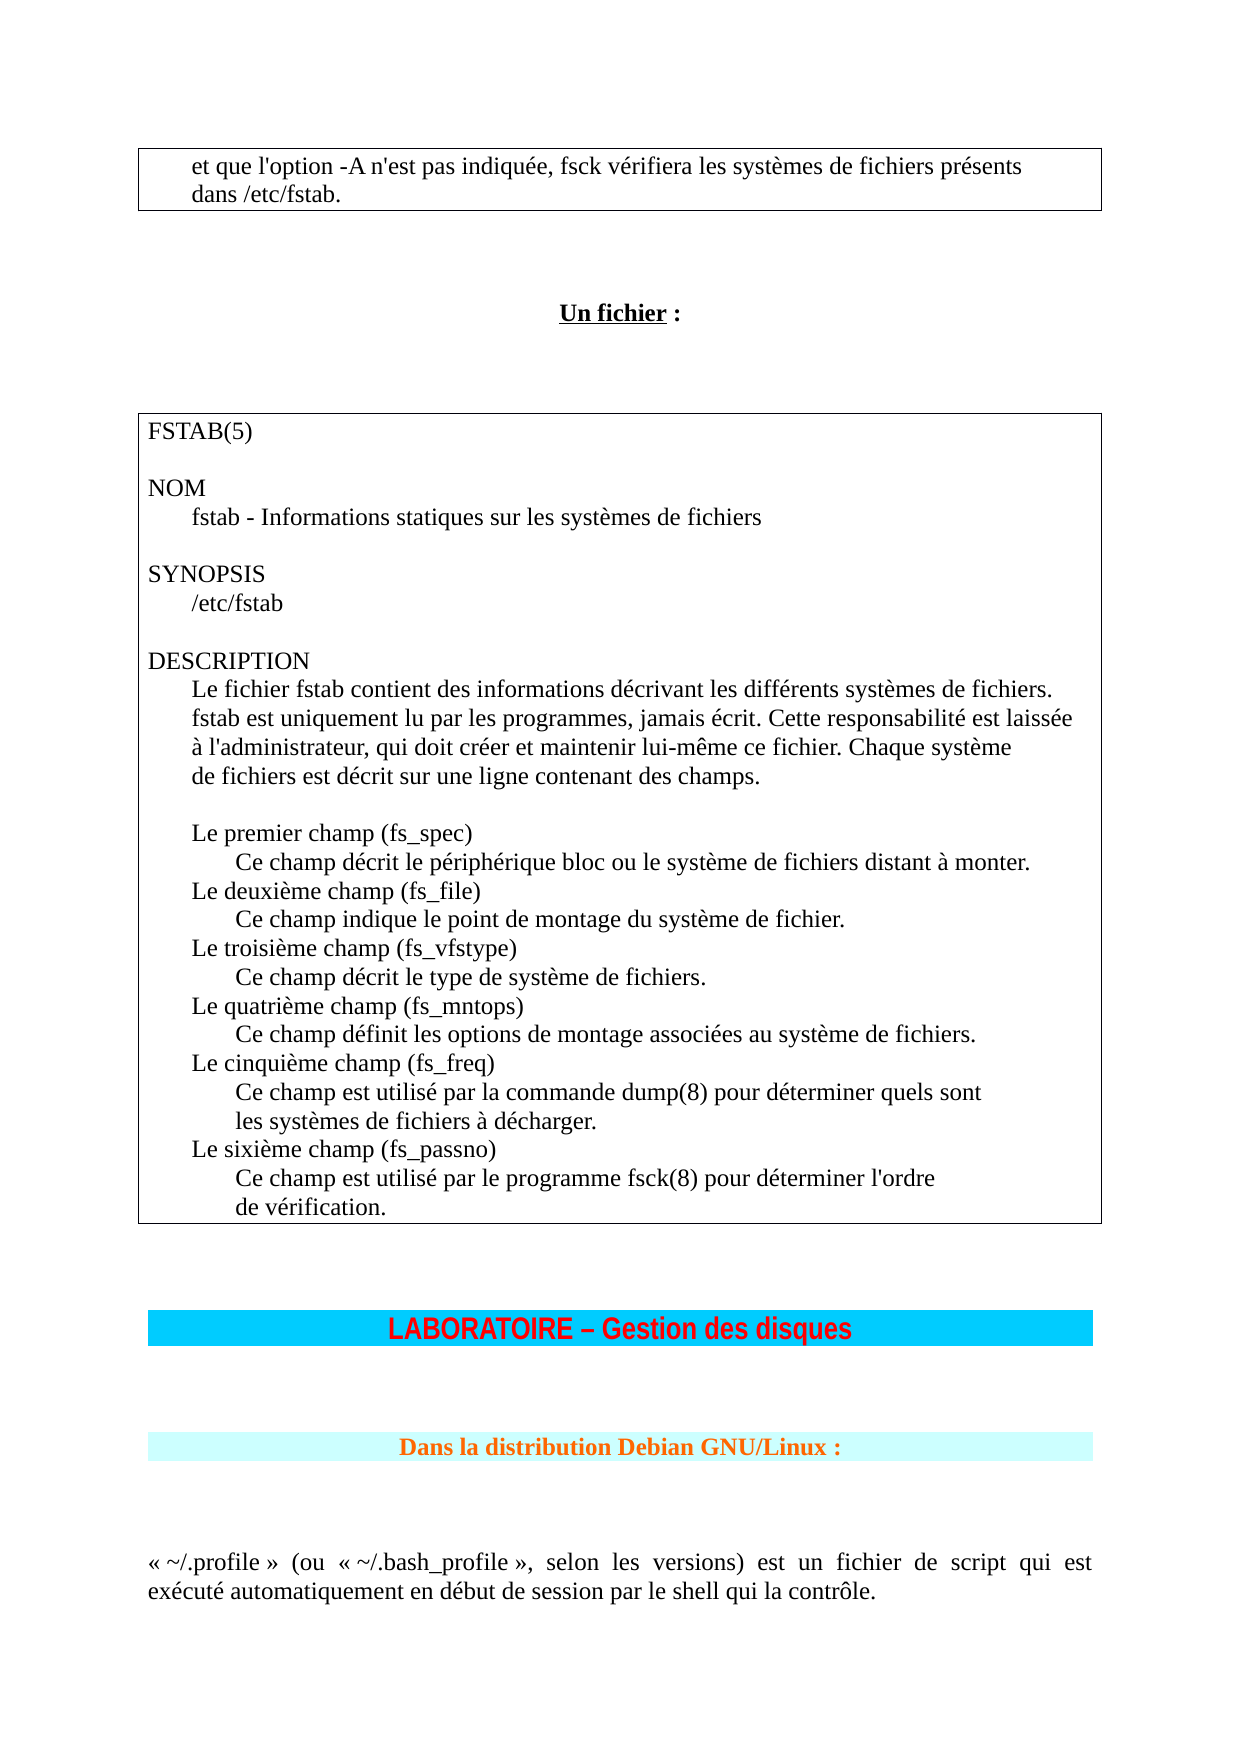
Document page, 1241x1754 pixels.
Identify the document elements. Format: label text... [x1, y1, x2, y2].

text FSTAB(5) [139, 414, 1101, 444]
text Ce champ décrit le périphérique bloc ou le système de fichiers distant à monter. [148, 847, 1093, 876]
text fstab est uniquement lu par les programmes, jamais écrit. Cette responsabilité est laissée [148, 703, 1093, 732]
text Ce champ est utilisé par le programme fsck(8) pour déterminer l'ordre [148, 1163, 1093, 1189]
text LABORATOIRE – Gestion des disques [148, 1310, 1093, 1346]
text de fichiers est décrit sur une ligne contenant des champs. [148, 761, 1093, 789]
text Le sixième champ (fs_passno) [148, 1134, 1093, 1163]
text Ce champ définit les options de montage associées au système de fichiers. [148, 1019, 1093, 1048]
text de vérification. [139, 1189, 1101, 1223]
text fstab - Informations statiques sur les systèmes de fichiers [148, 502, 1093, 531]
text à l'administrateur, qui doit créer et maintenir lui-même ce fichier. Chaque système [148, 732, 1093, 761]
text /etc/fstab [148, 588, 1093, 617]
text Un fichier : [148, 298, 1093, 326]
text Ce champ est utilisé par la commande dump(8) pour déterminer quels sont [148, 1077, 1093, 1106]
text SYNOPSIS [148, 559, 1093, 588]
text « ~/.profile » (ou « ~/.bash_profile », selon les versions) est un fichier de script qui est exécuté automatiquement en début de session par le shell qui la contrôle. [148, 1547, 1093, 1605]
text dans /etc/fstab. [139, 176, 1101, 210]
text les systèmes de fichiers à décharger. [148, 1106, 1093, 1134]
text Le quatrième champ (fs_mntops) [148, 991, 1093, 1019]
text Le cinquième champ (fs_freq) [148, 1048, 1093, 1077]
text Ce champ indique le point de montage du système de fichier. [148, 904, 1093, 933]
text Le premier champ (fs_spec) [148, 818, 1093, 847]
text Dans la distribution Debian GNU/Linux : [148, 1432, 1093, 1461]
text DESCRIPTION [148, 646, 1093, 674]
text Le troisième champ (fs_vfstype) [148, 933, 1093, 962]
text Ce champ décrit le type de système de fichiers. [148, 962, 1093, 991]
text Le fichier fstab contient des informations décrivant les différents systèmes de fichiers. [148, 674, 1093, 703]
text NOM [148, 473, 1093, 502]
text Le deuxième champ (fs_file) [148, 876, 1093, 904]
text et que l'option -A n'est pas indiquée, fsck vérifiera les systèmes de fichiers présents [139, 149, 1101, 176]
